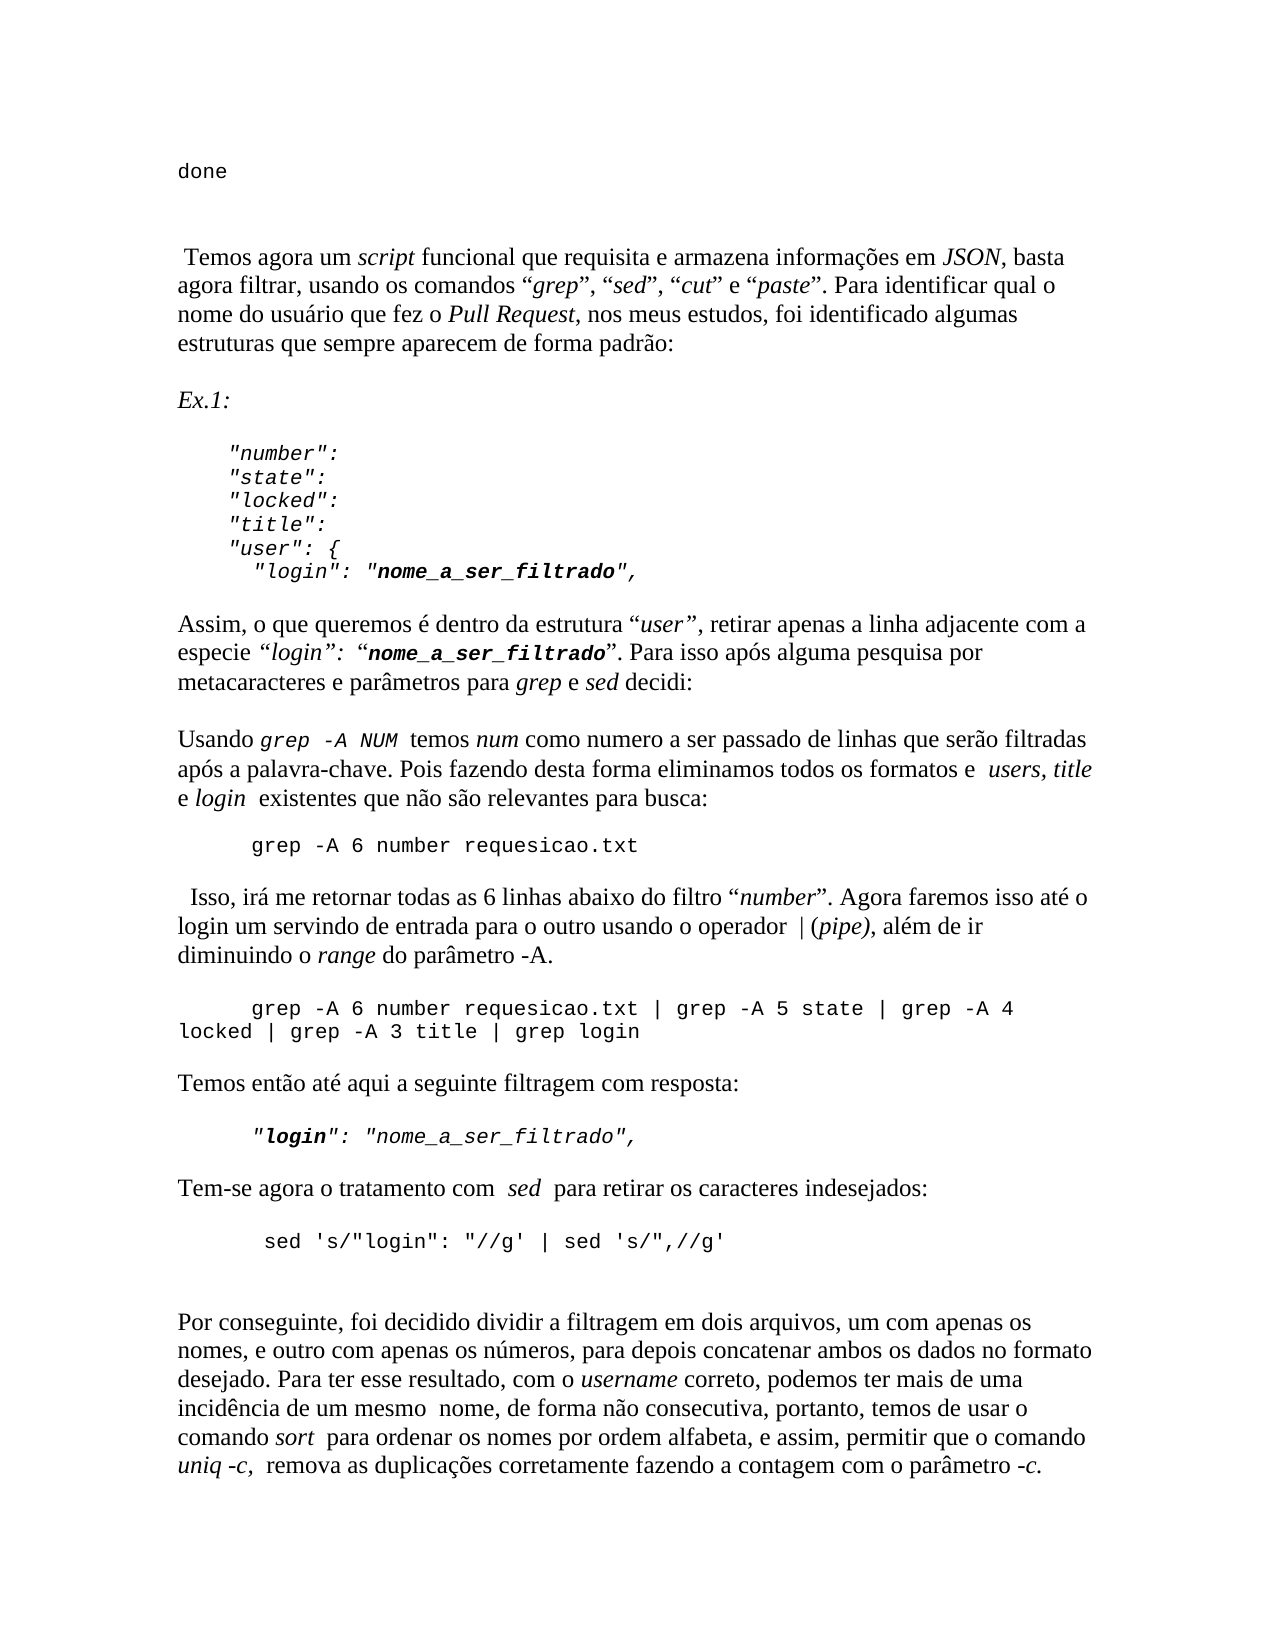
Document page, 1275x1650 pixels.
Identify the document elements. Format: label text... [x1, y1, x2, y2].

text sed 's/"login": "//g' | sed 's/",//g' [177, 1231, 1098, 1254]
text done [177, 161, 1098, 184]
text "number": [177, 443, 1098, 467]
text Temos então até aqui a seguinte filtragem com resposta: [177, 1068, 1098, 1097]
text Isso, irá me retornar todas as 6 linhas abaixo do filtro “number”. Agora faremos isso até o login um servindo de entrada para o outro usando o operador | (pipe), além de ir diminuindo o range do parâmetro -A. [177, 882, 1098, 969]
text "state": [177, 467, 1098, 490]
text "login": "nome_a_ser_filtrado", [177, 561, 1098, 585]
text Tem-se agora o tratamento com sed para retirar os caracteres indesejados: [177, 1173, 1098, 1202]
text "user": { [177, 538, 1098, 561]
text Ex.1: [177, 386, 1098, 414]
text "login": "nome_a_ser_filtrado", [177, 1126, 1098, 1149]
text Por conseguinte, foi decidido dividir a filtragem em dois arquivos, um com apenas os nomes, e outro com apenas os números, para depois concatenar ambos os dados no formato desejado. Para ter esse resultado, com o username correto, podemos ter mais de uma incidência de um mesmo nome, de forma não consecutiva, portanto, temos de usar o comando sort para ordenar os nomes por ordem alfabeta, e assim, permitir que o comando uniq -c, remova as duplicações corretamente fazendo a contagem com o parâmetro -c. [177, 1307, 1098, 1479]
text grep -A 6 number requesicao.txt | grep -A 5 state | grep -A 4 locked | grep -A 3 title | grep login [177, 997, 1098, 1045]
text Assim, o que queremos é dentro da estrutura “user”, retirar apenas a linha adjacente com a especie “login”: “nome_a_ser_filtrado”. Para isso após alguma pesquisa por metacaracteres e parâmetros para grep e sed decidi: [177, 609, 1098, 696]
text grep -A 6 number requesicao.txt [177, 835, 1098, 859]
text "locked": [177, 490, 1098, 514]
text Usando grep -A NUM temos num como numero a ser passado de linhas que serão filtradas após a palavra-chave. Pois fazendo desta forma eliminamos todos os formatos e users, title e login existentes que não são relevantes para busca: [177, 724, 1098, 812]
text "title": [177, 514, 1098, 538]
text Temos agora um script funcional que requisita e armazena informações em JSON, basta agora filtrar, usando os comandos “grep”, “sed”, “cut” e “paste”. Para identificar qual o nome do usuário que fez o Pull Request, nos meus estudos, foi identificado algumas estruturas que sempre aparecem de forma padrão: [177, 242, 1098, 357]
